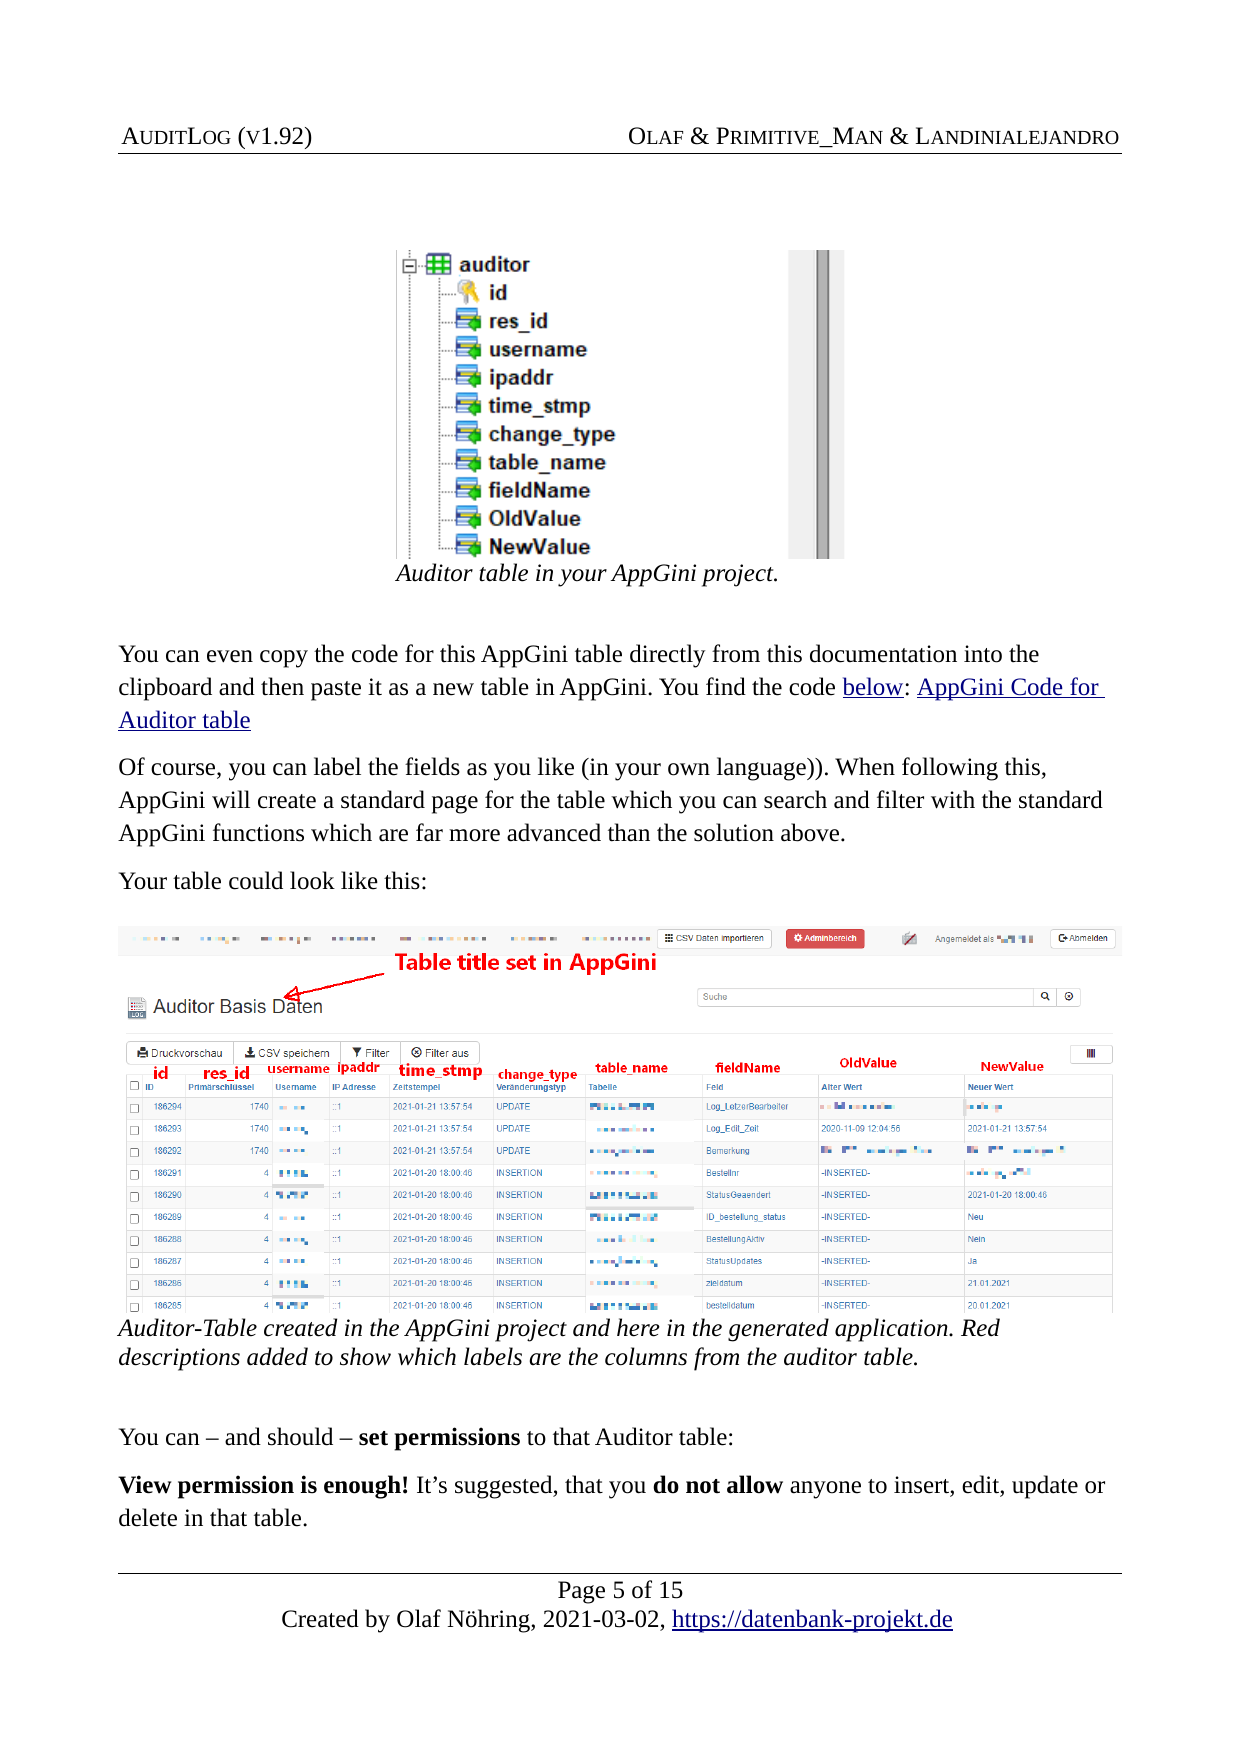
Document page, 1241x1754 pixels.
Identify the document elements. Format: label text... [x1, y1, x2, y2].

text You can – and should – set permissions to that Auditor table: [118, 1422, 1122, 1451]
text Auditor table in your AppGini project. [396, 559, 844, 587]
text Your table could look like this: [118, 866, 1122, 895]
picture [118, 926, 1123, 1313]
text You can even copy the code for this AppGini table directly from this documentation into the clipboard and then paste it as a new table in AppGini. You find the code below: AppGini Code for Auditor table [118, 639, 1122, 733]
text Of course, you can label the fields as you like (in your own language)). When following this, AppGini will create a standard page for the table which you can search and filter with the standard AppGini functions which are far more advanced than the solution above. [118, 752, 1122, 847]
text View permission is enough! It’s suggested, that you do not allow anyone to insert, edit, update or delete in that table. [118, 1470, 1122, 1532]
picture [396, 250, 845, 559]
text Auditor-Table created in the AppGini project and here in the generated application. Red descriptions added to show which labels are the columns from the auditor table. [118, 1313, 1122, 1371]
